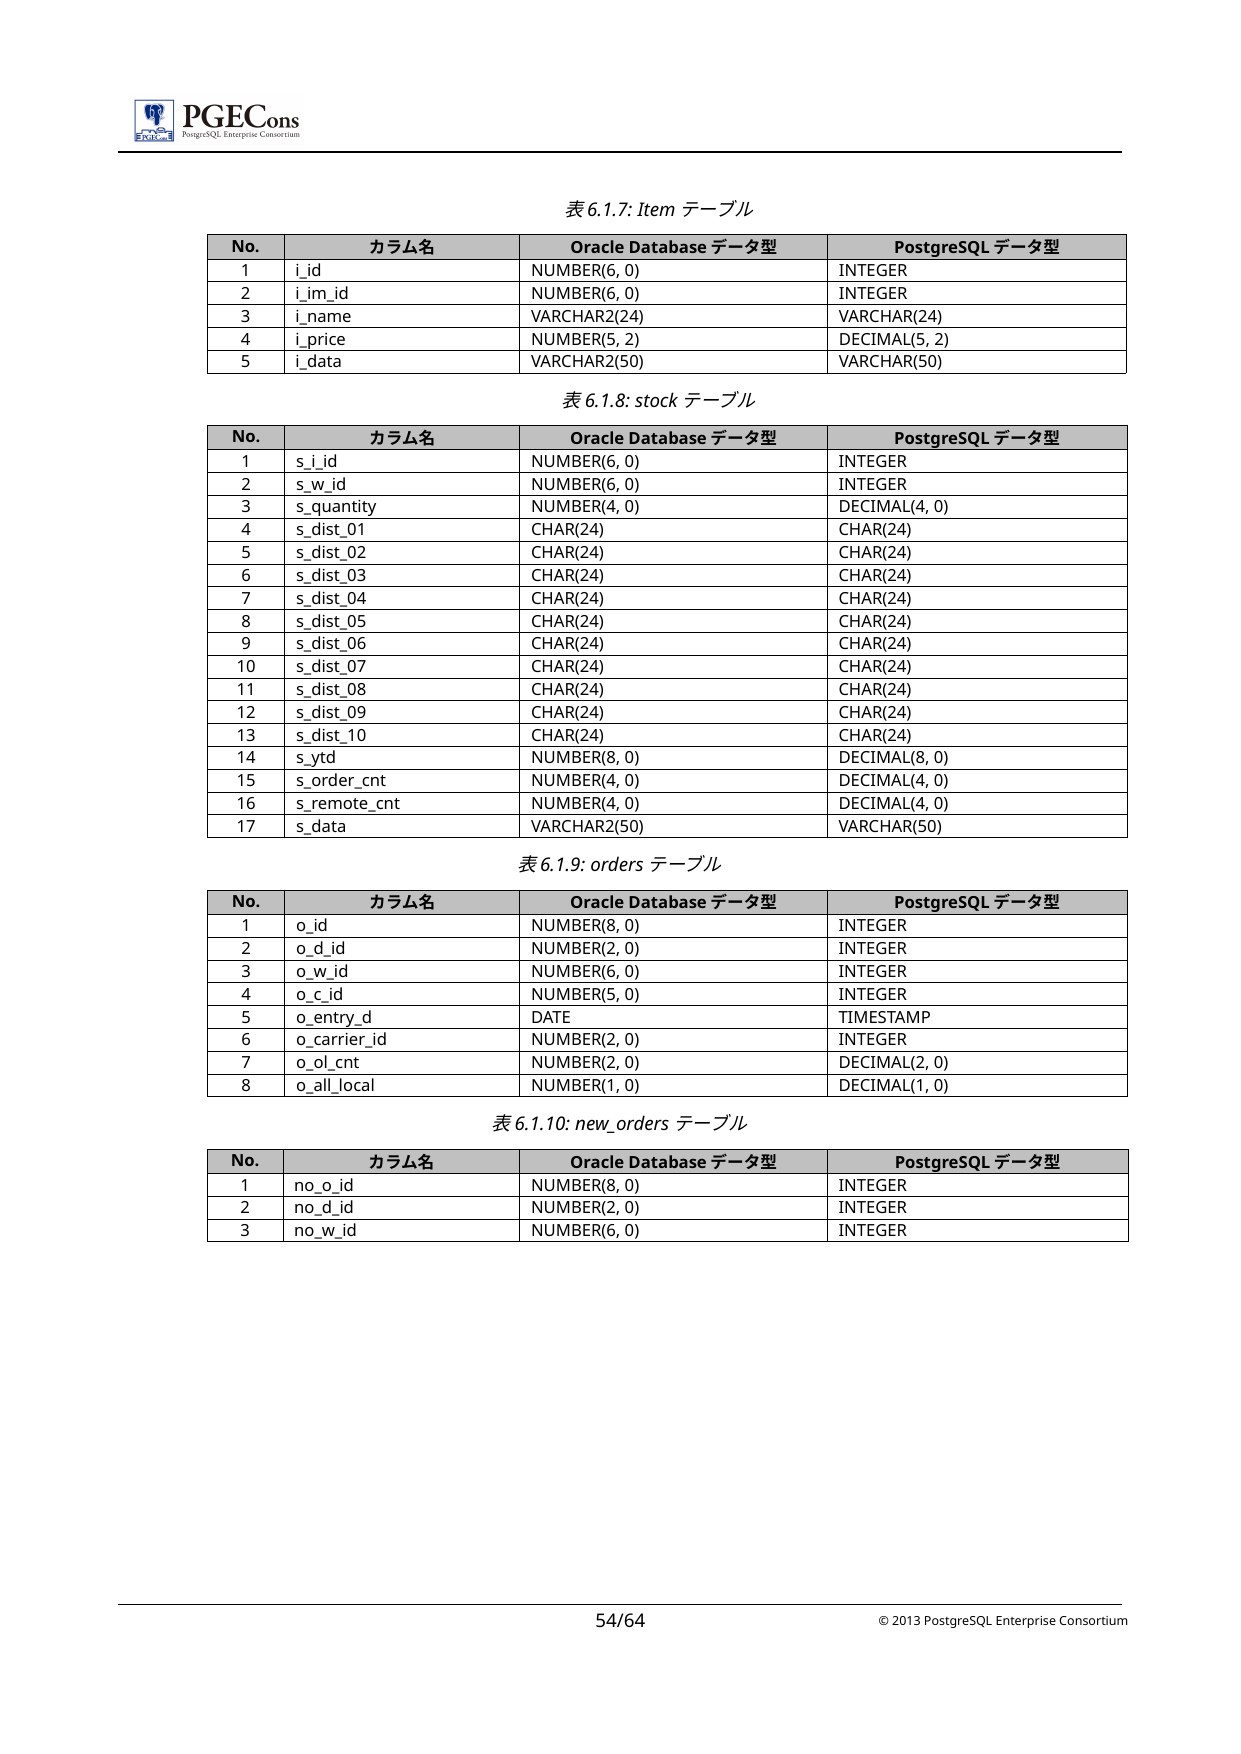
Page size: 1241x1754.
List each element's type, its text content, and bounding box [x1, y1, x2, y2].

table_cell VARCHAR(50) [828, 815, 1127, 837]
table_cell 6 [208, 1029, 284, 1051]
table_cell s_dist_08 [285, 679, 519, 700]
table_cell INTEGER [828, 450, 1127, 472]
table_cell s_dist_04 [285, 587, 519, 609]
table_cell INTEGER [828, 473, 1127, 495]
table_cell VARCHAR(50) [828, 351, 1126, 373]
table_cell no_o_id [284, 1174, 519, 1196]
table_cell DECIMAL(4, 0) [828, 770, 1127, 792]
table_cell NUMBER(2, 0) [520, 938, 827, 959]
table_cell INTEGER [828, 915, 1127, 937]
table_cell o_entry_d [285, 1006, 519, 1028]
table_header Oracle Databaseデータ型 [520, 426, 827, 449]
table_cell VARCHAR2(24) [520, 305, 827, 327]
table_header No. [208, 426, 284, 449]
table_cell 1 [208, 1174, 283, 1196]
table_header PostgreSQLデータ型 [828, 235, 1126, 259]
table_cell CHAR(24) [520, 542, 827, 563]
table_header カラム名 [285, 235, 519, 259]
table_cell 7 [208, 1052, 284, 1073]
table_cell CHAR(24) [828, 679, 1127, 700]
table_cell o_carrier_id [285, 1029, 519, 1051]
table_cell NUMBER(6, 0) [520, 450, 827, 472]
table_cell s_quantity [285, 496, 519, 518]
table_cell CHAR(24) [828, 565, 1127, 586]
table_cell o_ol_cnt [285, 1052, 519, 1073]
table_cell CHAR(24) [828, 587, 1127, 609]
table_cell NUMBER(6, 0) [520, 260, 827, 281]
table_cell CHAR(24) [520, 656, 827, 677]
table_cell NUMBER(4, 0) [520, 496, 827, 518]
table_header No. [208, 235, 284, 259]
table_cell NUMBER(2, 0) [520, 1197, 827, 1219]
table_cell CHAR(24) [828, 610, 1127, 632]
table_cell NUMBER(6, 0) [520, 961, 827, 982]
table_cell 5 [208, 1006, 284, 1028]
table_cell 14 [208, 747, 284, 769]
table_cell NUMBER(5, 0) [520, 983, 827, 1005]
table_cell o_all_local [285, 1075, 519, 1096]
table_cell 2 [208, 1197, 283, 1219]
table_cell CHAR(24) [828, 542, 1127, 563]
table_cell INTEGER [828, 1174, 1128, 1196]
table_cell DECIMAL(1, 0) [828, 1075, 1127, 1096]
table_cell INTEGER [828, 1220, 1128, 1241]
table_cell 4 [208, 519, 284, 541]
table_cell s_ytd [285, 747, 519, 769]
table_cell s_dist_10 [285, 724, 519, 746]
table_cell o_c_id [285, 983, 519, 1005]
table_cell NUMBER(8, 0) [520, 915, 827, 937]
table_cell VARCHAR2(50) [520, 815, 827, 837]
table_cell 7 [208, 587, 284, 609]
table_cell VARCHAR2(50) [520, 351, 827, 373]
table_cell s_data [285, 815, 519, 837]
table_cell 3 [208, 961, 284, 982]
table_cell i_name [285, 305, 519, 327]
table_cell NUMBER(2, 0) [520, 1029, 827, 1051]
table_cell CHAR(24) [828, 656, 1127, 677]
table_cell INTEGER [828, 282, 1126, 304]
table_cell o_id [285, 915, 519, 937]
table_cell 5 [208, 351, 284, 373]
table_cell i_id [285, 260, 519, 281]
table_cell INTEGER [828, 260, 1126, 281]
table_cell DATE [520, 1006, 827, 1028]
table_cell s_order_cnt [285, 770, 519, 792]
table_cell i_im_id [285, 282, 519, 304]
table_cell NUMBER(6, 0) [520, 282, 827, 304]
table_cell 1 [208, 260, 284, 281]
table_cell NUMBER(1, 0) [520, 1075, 827, 1096]
table_cell no_d_id [284, 1197, 519, 1219]
table_cell NUMBER(6, 0) [520, 1220, 827, 1241]
table_cell s_dist_06 [285, 633, 519, 655]
table_cell 16 [208, 793, 284, 814]
table_cell INTEGER [828, 1029, 1127, 1051]
table_cell VARCHAR(24) [828, 305, 1126, 327]
table_cell CHAR(24) [520, 633, 827, 655]
table_cell NUMBER(4, 0) [520, 793, 827, 814]
table_cell CHAR(24) [828, 724, 1127, 746]
table_cell 3 [208, 496, 284, 518]
table_header No. [208, 891, 284, 914]
table_cell 1 [208, 450, 284, 472]
table_cell no_w_id [284, 1220, 519, 1241]
table_cell DECIMAL(5, 2) [828, 328, 1126, 350]
table_cell INTEGER [828, 938, 1127, 959]
table_cell 15 [208, 770, 284, 792]
table_cell s_dist_03 [285, 565, 519, 586]
table_cell 1 [208, 915, 284, 937]
table_cell 2 [208, 938, 284, 959]
table_header Oracle Databaseデータ型 [520, 1150, 827, 1173]
table_cell 8 [208, 1075, 284, 1096]
table_cell 8 [208, 610, 284, 632]
table_cell 2 [208, 473, 284, 495]
table_cell 4 [208, 983, 284, 1005]
table_cell 3 [208, 305, 284, 327]
table_cell 5 [208, 542, 284, 563]
table_cell INTEGER [828, 983, 1127, 1005]
table_cell DECIMAL(2, 0) [828, 1052, 1127, 1073]
table_cell CHAR(24) [828, 633, 1127, 655]
table_cell 6 [208, 565, 284, 586]
table_cell 12 [208, 701, 284, 723]
table_header No. [208, 1150, 283, 1173]
table_cell NUMBER(8, 0) [520, 1174, 827, 1196]
text 表 6.1.10: new_ordersテーブル [118, 1109, 1122, 1136]
table_header PostgreSQLデータ型 [828, 426, 1127, 449]
table_cell s_dist_05 [285, 610, 519, 632]
table_cell 17 [208, 815, 284, 837]
table_cell o_w_id [285, 961, 519, 982]
table_cell NUMBER(4, 0) [520, 770, 827, 792]
table_header カラム名 [284, 1150, 519, 1173]
table_cell DECIMAL(8, 0) [828, 747, 1127, 769]
table_cell 9 [208, 633, 284, 655]
table_cell i_data [285, 351, 519, 373]
table_cell NUMBER(6, 0) [520, 473, 827, 495]
table_cell CHAR(24) [520, 679, 827, 700]
table_cell s_w_id [285, 473, 519, 495]
table_header PostgreSQLデータ型 [828, 891, 1127, 914]
table_cell 10 [208, 656, 284, 677]
table_cell s_dist_07 [285, 656, 519, 677]
table_cell CHAR(24) [828, 701, 1127, 723]
table_cell NUMBER(2, 0) [520, 1052, 827, 1073]
table_cell CHAR(24) [520, 610, 827, 632]
picture [128, 94, 306, 147]
text 表 6.1.7: Itemテーブル [197, 194, 1122, 222]
table_cell CHAR(24) [520, 724, 827, 746]
table_cell 4 [208, 328, 284, 350]
table_cell s_remote_cnt [285, 793, 519, 814]
table_header Oracle Databaseデータ型 [520, 891, 827, 914]
table_cell 13 [208, 724, 284, 746]
table_cell TIMESTAMP [828, 1006, 1127, 1028]
table_cell i_price [285, 328, 519, 350]
table_cell CHAR(24) [520, 519, 827, 541]
text 表 6.1.8: stockテーブル [197, 385, 1122, 412]
table_cell 11 [208, 679, 284, 700]
table_header Oracle Databaseデータ型 [520, 235, 827, 259]
table_cell DECIMAL(4, 0) [828, 793, 1127, 814]
table_cell INTEGER [828, 961, 1127, 982]
table_cell CHAR(24) [520, 565, 827, 586]
table_cell s_i_id [285, 450, 519, 472]
table_cell s_dist_09 [285, 701, 519, 723]
table_cell CHAR(24) [520, 587, 827, 609]
table_header カラム名 [285, 891, 519, 914]
table_cell s_dist_01 [285, 519, 519, 541]
table_cell s_dist_02 [285, 542, 519, 563]
table_header PostgreSQLデータ型 [828, 1150, 1128, 1173]
table_header カラム名 [285, 426, 519, 449]
table_cell 3 [208, 1220, 283, 1241]
table_cell 2 [208, 282, 284, 304]
table_cell CHAR(24) [520, 701, 827, 723]
table_cell o_d_id [285, 938, 519, 959]
table_cell CHAR(24) [828, 519, 1127, 541]
table_cell DECIMAL(4, 0) [828, 496, 1127, 518]
text 表 6.1.9: ordersテーブル [118, 850, 1122, 877]
table_cell NUMBER(5, 2) [520, 328, 827, 350]
table_cell INTEGER [828, 1197, 1128, 1219]
table_cell NUMBER(8, 0) [520, 747, 827, 769]
